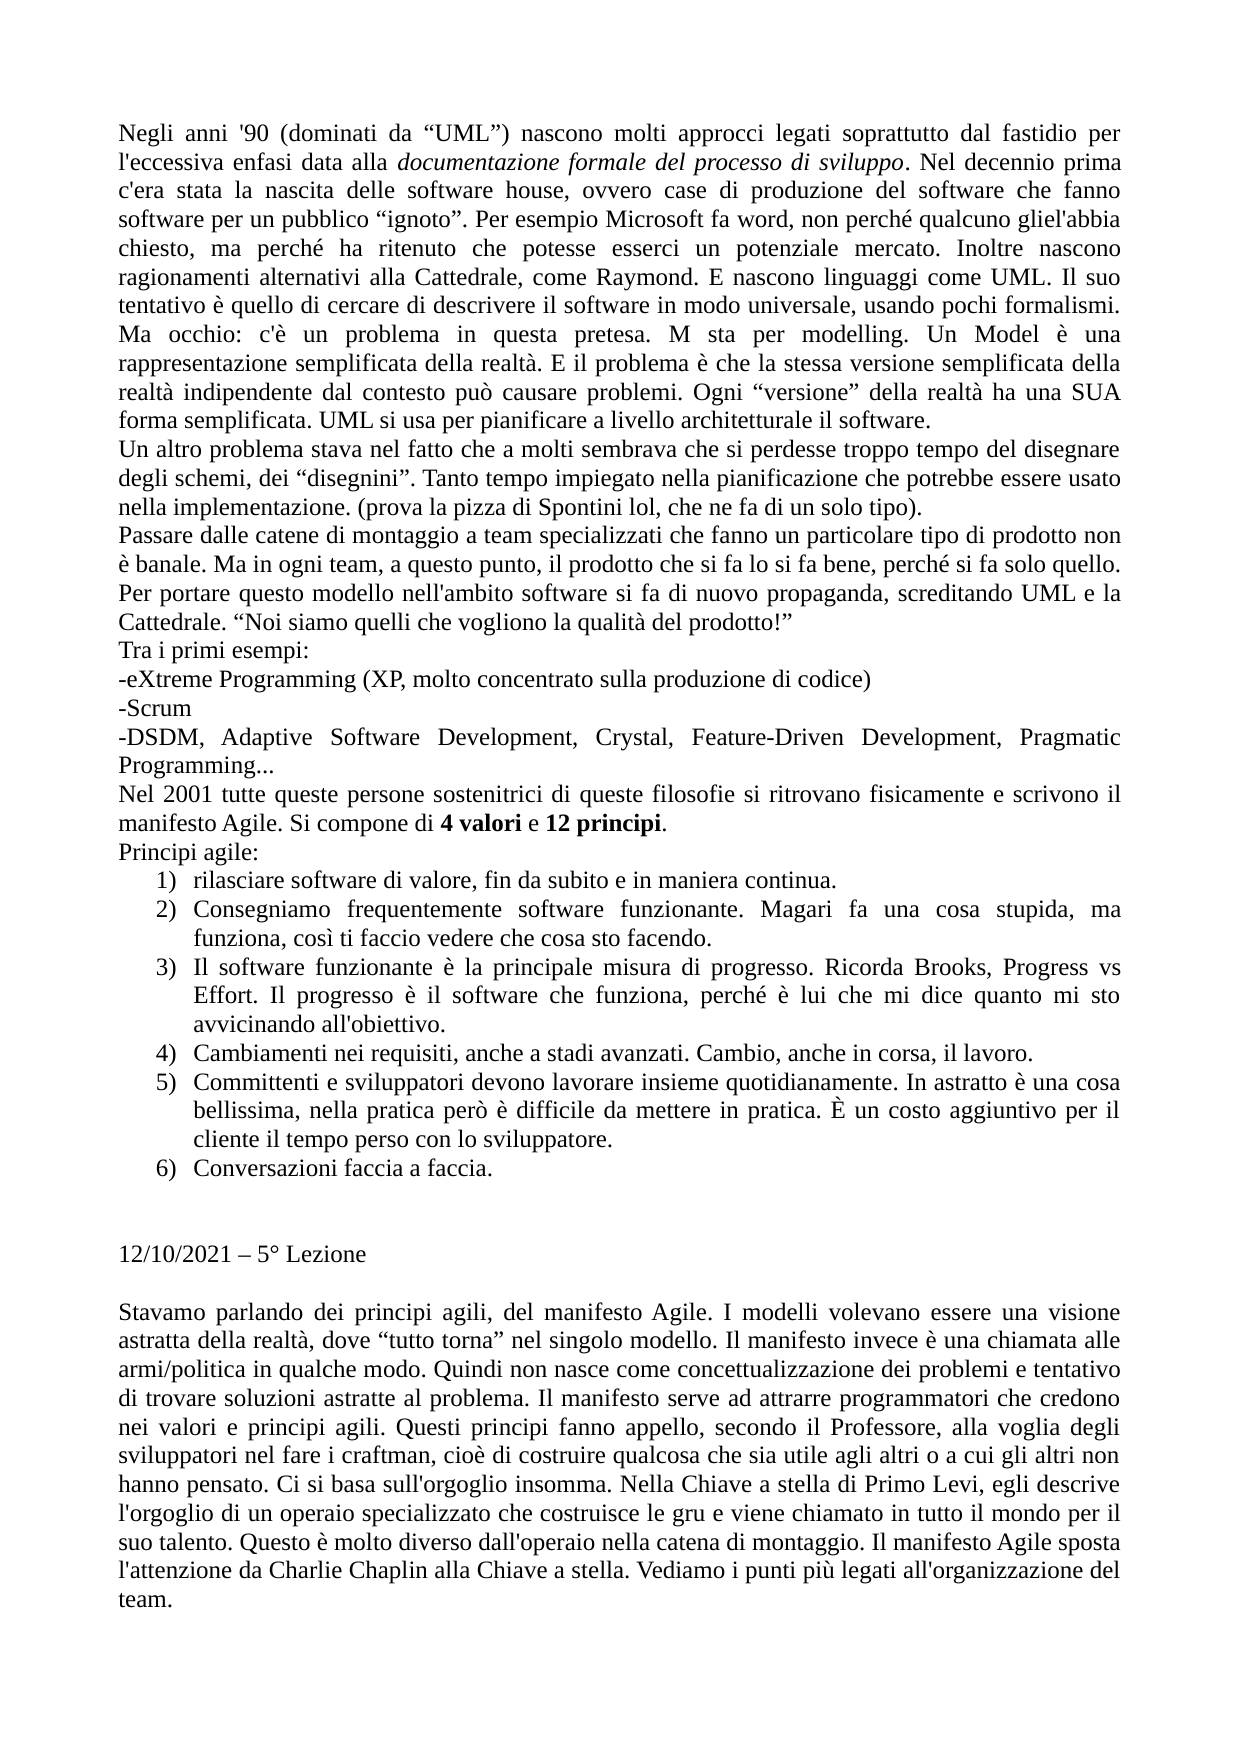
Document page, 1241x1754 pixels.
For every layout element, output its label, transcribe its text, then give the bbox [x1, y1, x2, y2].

text 12/10/2021 – 5° Lezione [118, 1239, 1122, 1268]
text Nel 2001 tutte queste persone sostenitrici di queste filosofie si ritrovano fisicamente e scrivono il manifesto Agile. Si compone di 4 valori e 12 principi. [118, 779, 1122, 837]
text Principi agile: [118, 837, 1122, 866]
text -eXtreme Programming (XP, molto concentrato sulla produzione di codice) [118, 664, 1122, 693]
text -DSDM, Adaptive Software Development, Crystal, Feature-Driven Development, Pragmatic Programming... [118, 722, 1122, 779]
list Il software funzionante è la principale misura di progresso. Ricorda Brooks, Progress vs Effort. Il progresso è il software che funziona, perché è lui che mi dice quanto mi sto avvicinando all'obiettivo. [156, 952, 1122, 1038]
text Passare dalle catene di montaggio a team specializzati che fanno un particolare tipo di prodotto non è banale. Ma in ogni team, a questo punto, il prodotto che si fa lo si fa bene, perché si fa solo quello. Per portare questo modello nell'ambito software si fa di nuovo propaganda, screditando UML e la Cattedrale. “Noi siamo quelli che vogliono la qualità del prodotto!” [118, 521, 1122, 636]
list Consegniamo frequentemente software funzionante. Magari fa una cosa stupida, ma funziona, così ti faccio vedere che cosa sto facendo. [156, 894, 1122, 952]
text Un altro problema stava nel fatto che a molti sembrava che si perdesse troppo tempo del disegnare degli schemi, dei “disegnini”. Tanto tempo impiegato nella pianificazione che potrebbe essere usato nella implementazione. (prova la pizza di Spontini lol, che ne fa di un solo tipo). [118, 434, 1122, 521]
text Stavamo parlando dei principi agili, del manifesto Agile. I modelli volevano essere una visione astratta della realtà, dove “tutto torna” nel singolo modello. Il manifesto invece è una chiamata alle armi/politica in qualche modo. Quindi non nasce come concettualizzazione dei problemi e tentativo di trovare soluzioni astratte al problema. Il manifesto serve ad attrarre programmatori che credono nei valori e principi agili. Questi principi fanno appello, secondo il Professore, alla voglia degli sviluppatori nel fare i craftman, cioè di costruire qualcosa che sia utile agli altri o a cui gli altri non hanno pensato. Ci si basa sull'orgoglio insomma. Nella Chiave a stella di Primo Levi, egli descrive l'orgoglio di un operaio specializzato che costruisce le gru e viene chiamato in tutto il mondo per il suo talento. Questo è molto diverso dall'operaio nella catena di montaggio. Il manifesto Agile sposta l'attenzione da Charlie Chaplin alla Chiave a stella. Vediamo i punti più legati all'organizzazione del team. [118, 1297, 1122, 1613]
text Negli anni '90 (dominati da “UML”) nascono molti approcci legati soprattutto dal fastidio per l'eccessiva enfasi data alla documentazione formale del processo di sviluppo. Nel decennio prima c'era stata la nascita delle software house, ovvero case di produzione del software che fanno software per un pubblico “ignoto”. Per esempio Microsoft fa word, non perché qualcuno gliel'abbia chiesto, ma perché ha ritenuto che potesse esserci un potenziale mercato. Inoltre nascono ragionamenti alternativi alla Cattedrale, come Raymond. E nascono linguaggi come UML. Il suo tentativo è quello di cercare di descrivere il software in modo universale, usando pochi formalismi. Ma occhio: c'è un problema in questa pretesa. M sta per modelling. Un Model è una rappresentazione semplificata della realtà. E il problema è che la stessa versione semplificata della realtà indipendente dal contesto può causare problemi. Ogni “versione” della realtà ha una SUA forma semplificata. UML si usa per pianificare a livello architetturale il software. [118, 118, 1122, 434]
list Conversazioni faccia a faccia. [156, 1153, 1122, 1182]
text -Scrum [118, 693, 1122, 722]
list rilasciare software di valore, fin da subito e in maniera continua. [156, 866, 1122, 894]
list Cambiamenti nei requisiti, anche a stadi avanzati. Cambio, anche in corsa, il lavoro. [156, 1038, 1122, 1067]
text Tra i primi esempi: [118, 636, 1122, 664]
list Committenti e sviluppatori devono lavorare insieme quotidianamente. In astratto è una cosa bellissima, nella pratica però è difficile da mettere in pratica. È un costo aggiuntivo per il cliente il tempo perso con lo sviluppatore. [156, 1067, 1122, 1153]
